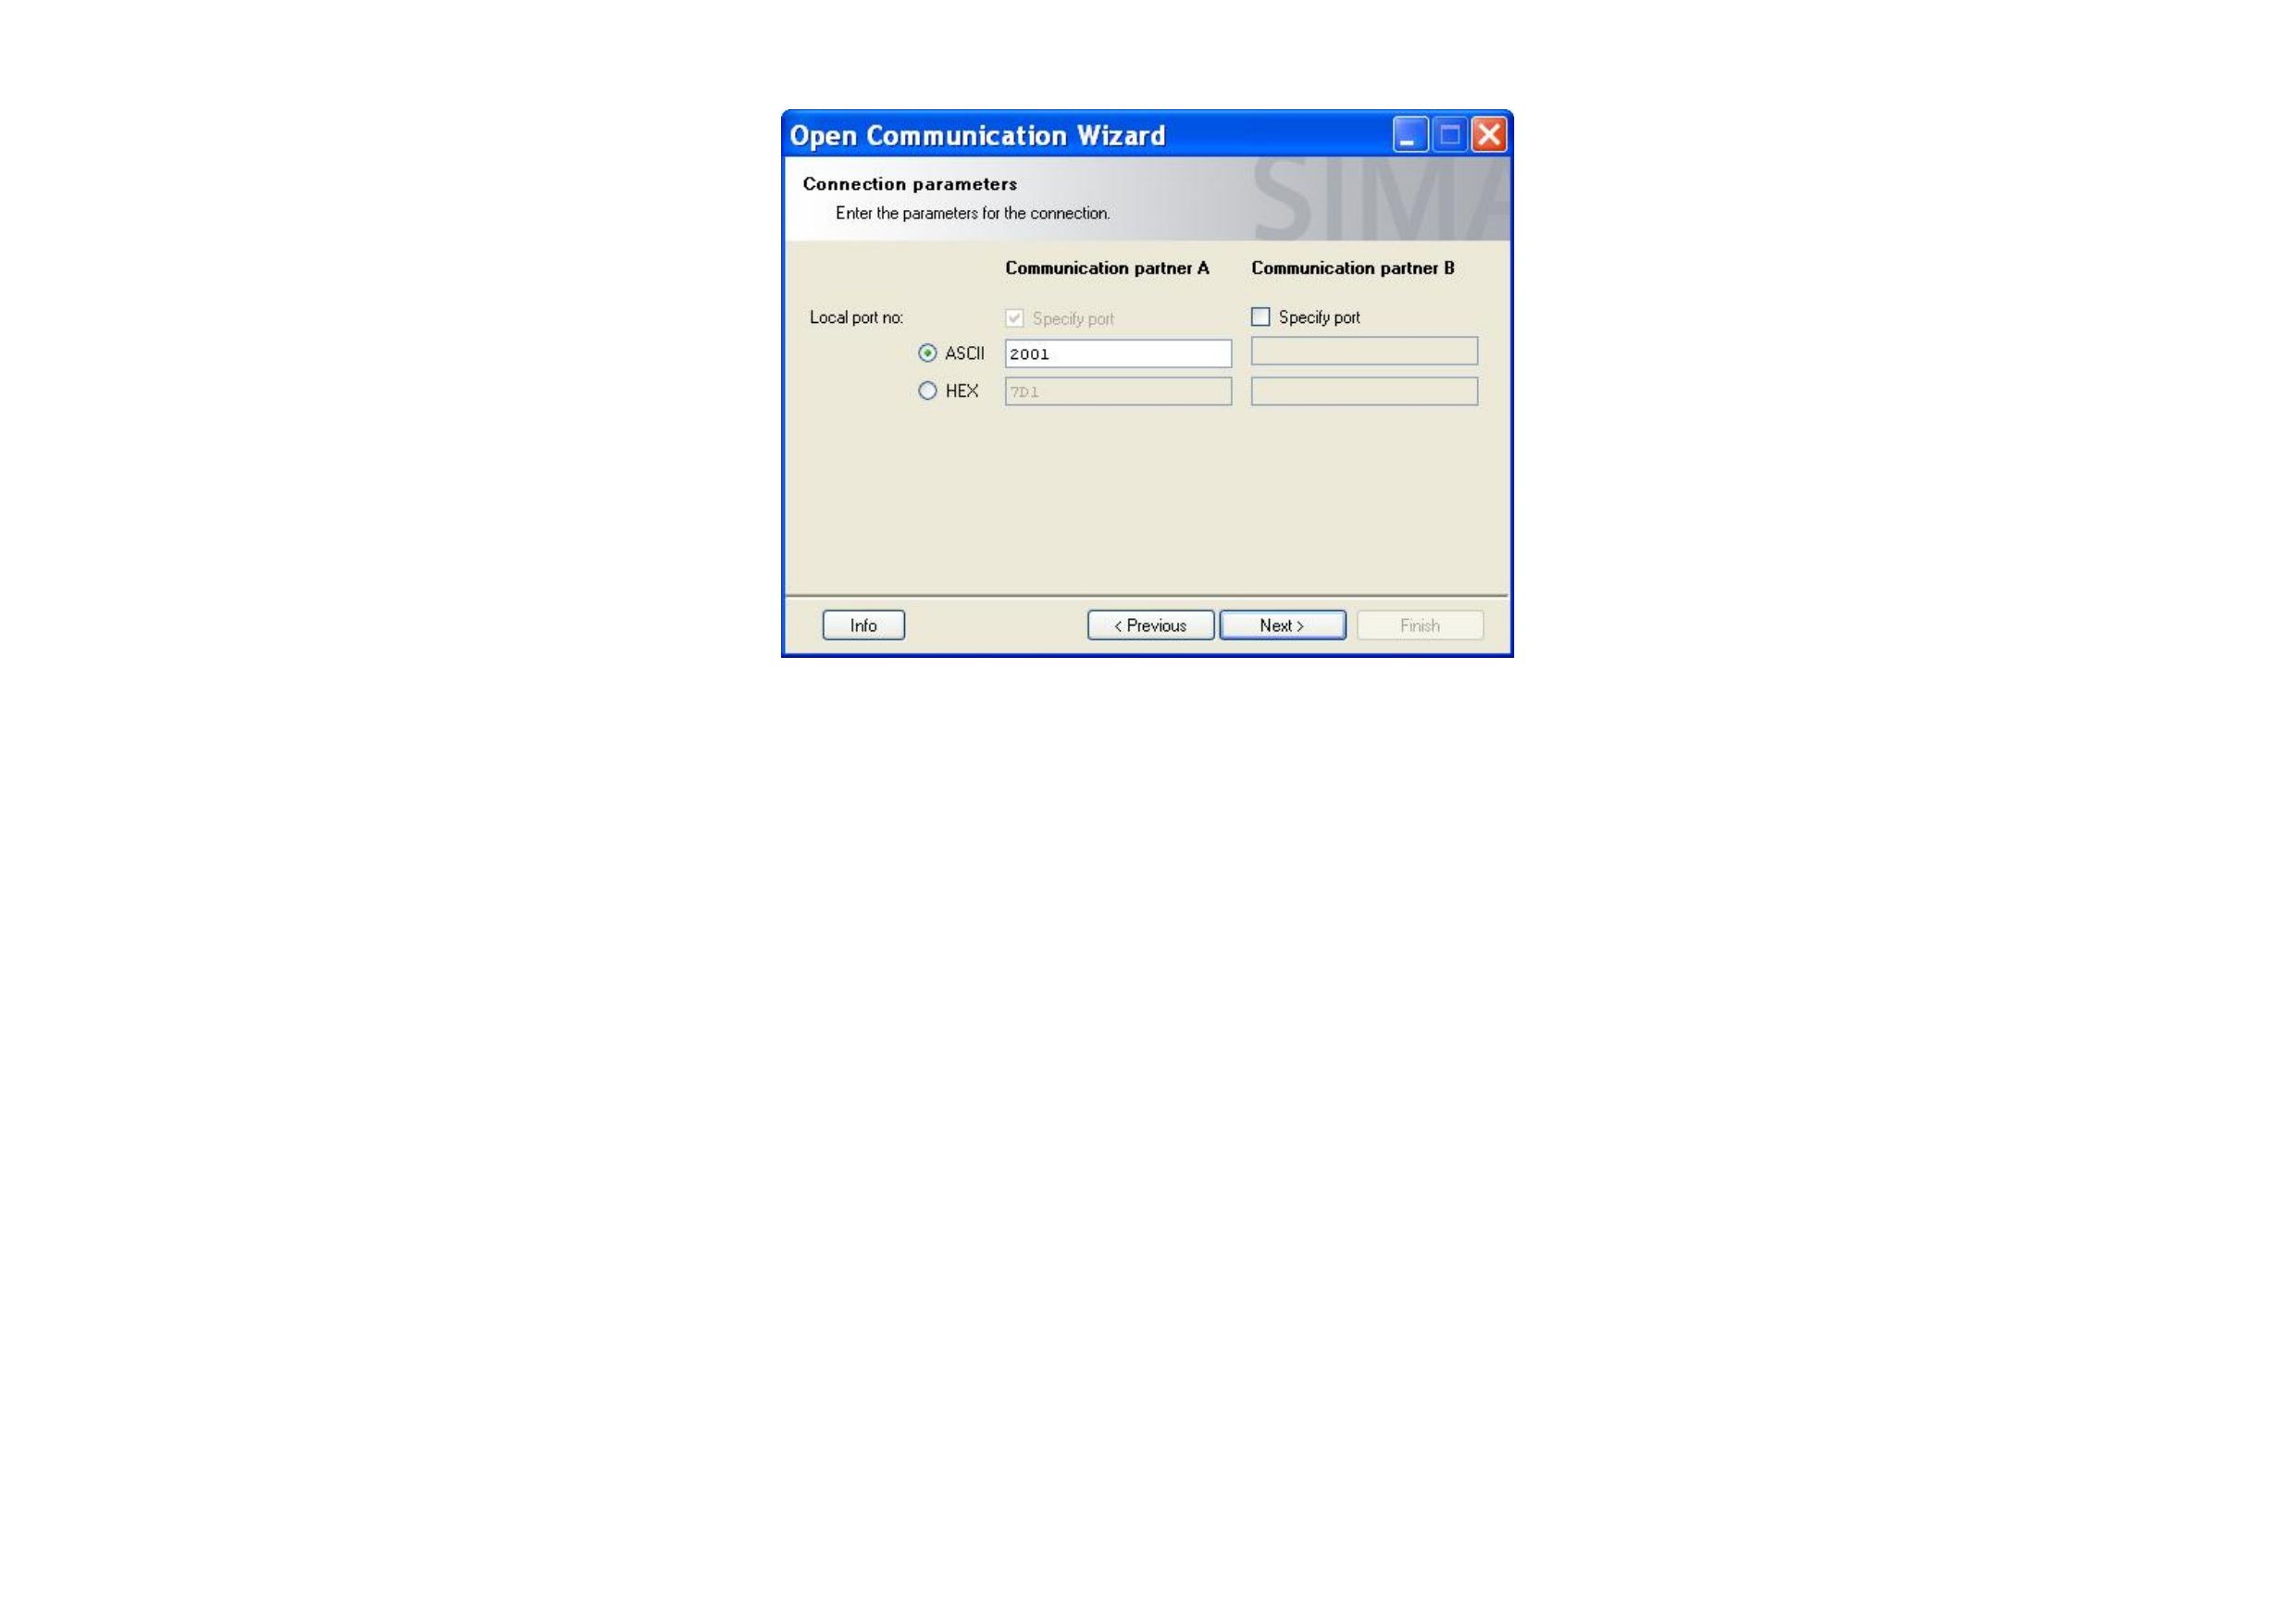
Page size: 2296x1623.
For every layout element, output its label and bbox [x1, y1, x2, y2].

picture [781, 109, 1515, 658]
